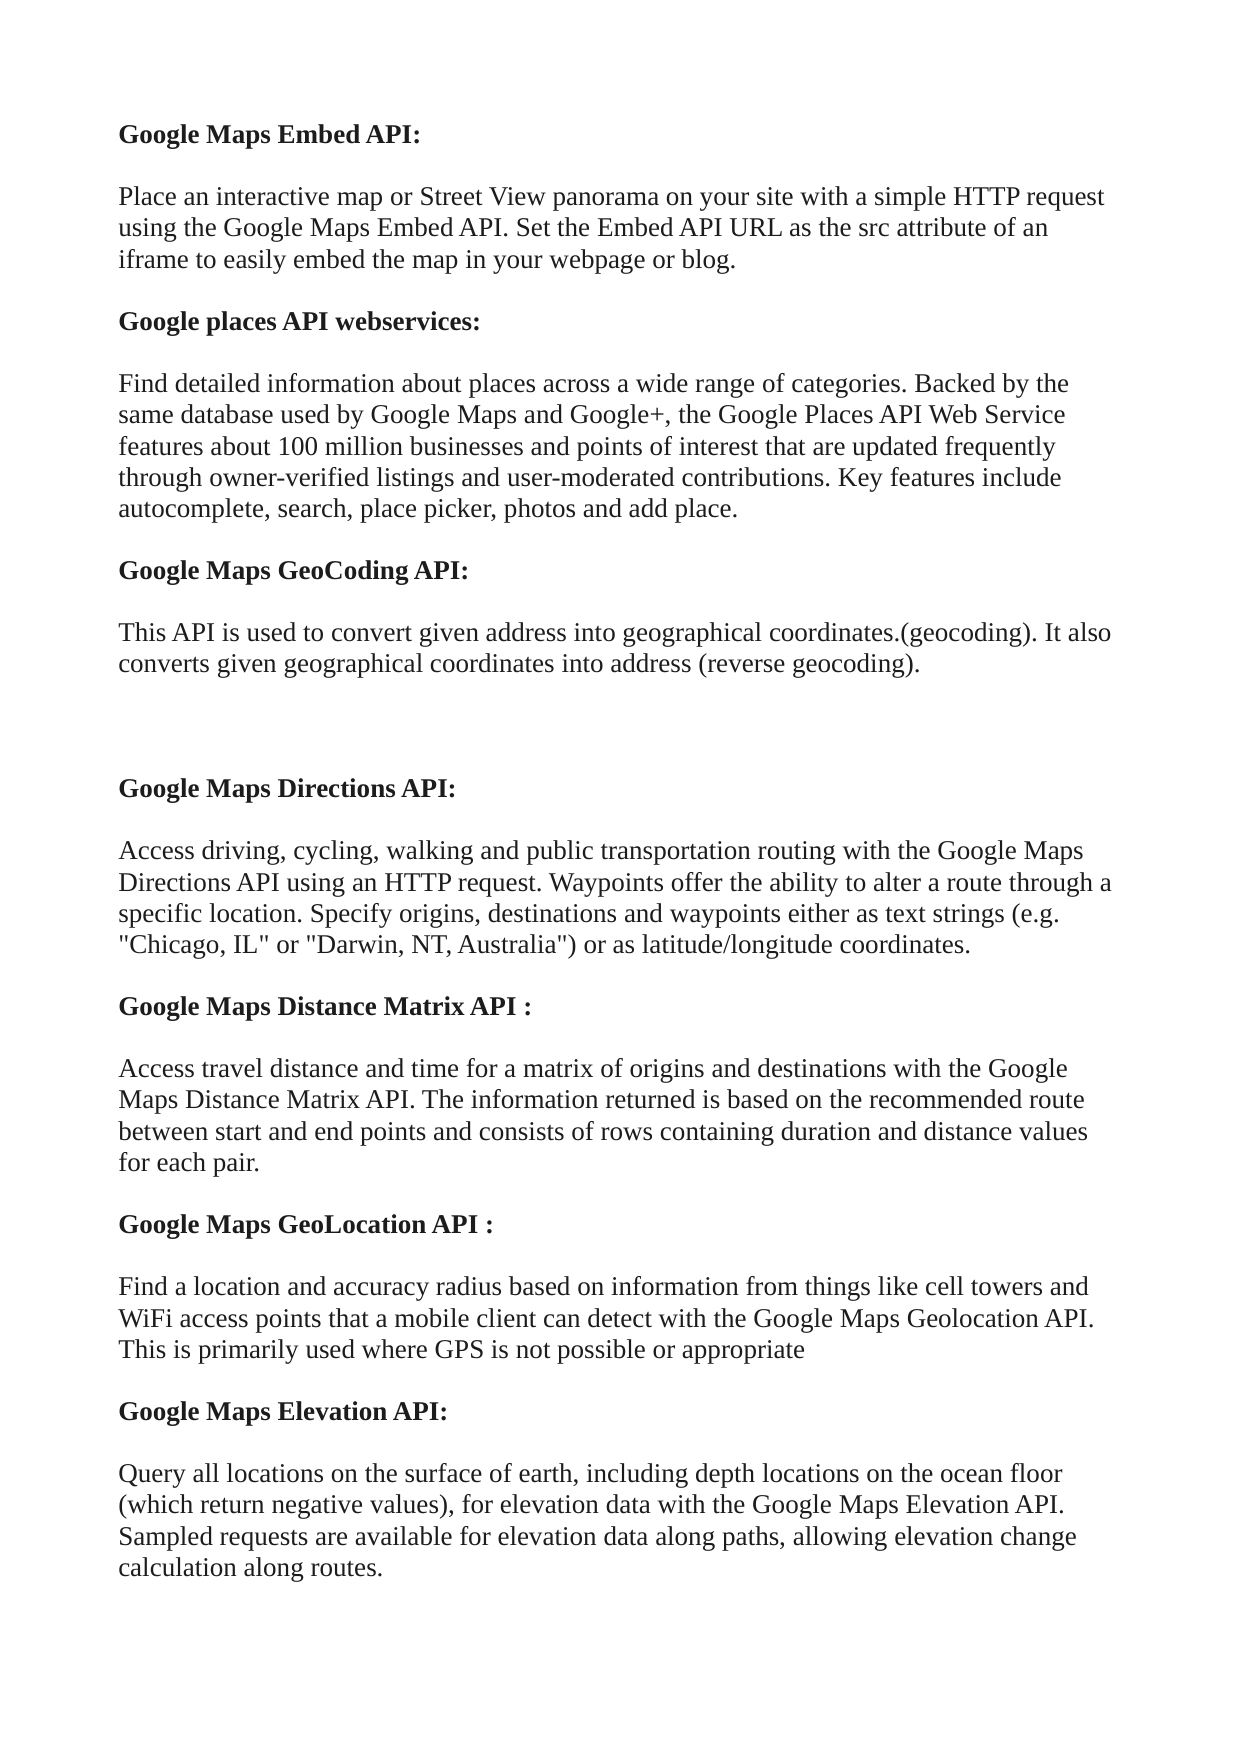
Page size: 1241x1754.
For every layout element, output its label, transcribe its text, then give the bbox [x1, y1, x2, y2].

text Google Maps Distance Matrix API : [118, 990, 1122, 1021]
text Google Maps Directions API: [118, 772, 1122, 803]
text Google places API webservices: [118, 305, 1122, 336]
text Access travel distance and time for a matrix of origins and destinations with the Google Maps Distance Matrix API. The information returned is based on the recommended route between start and end points and consists of rows containing duration and distance values for each pair. [118, 1052, 1122, 1177]
text Google Maps Elevation API: [118, 1395, 1122, 1426]
text Google Maps GeoCoding API: [118, 554, 1122, 585]
text Google Maps GeoLocation API : [118, 1208, 1122, 1239]
text Access driving, cycling, walking and public transportation routing with the Google Maps Directions API using an HTTP request. Waypoints offer the ability to alter a route through a specific location. Specify origins, destinations and waypoints either as text strings (e.g. "Chicago, IL" or "Darwin, NT, Australia") or as latitude/longitude coordinates. [118, 834, 1122, 959]
text Find detailed information about places across a wide range of categories. Backed by the same database used by Google Maps and Google+, the Google Places API Web Service features about 100 million businesses and points of interest that are updated frequently through owner-verified listings and user-moderated contributions. Key features include autocomplete, search, place picker, photos and add place. [118, 367, 1122, 523]
text Place an interactive map or Street View panorama on your site with a simple HTTP request using the Google Maps Embed API. Set the Embed API URL as the src attribute of an iframe to easily embed the map in your webpage or blog. [118, 180, 1122, 274]
text Query all locations on the surface of earth, including depth locations on the ocean floor (which return negative values), for elevation data with the Google Maps Elevation API. Sampled requests are available for elevation data along paths, allowing elevation change calculation along routes. [118, 1457, 1122, 1582]
text This API is used to convert given address into geographical coordinates.(geocoding). It also converts given geographical coordinates into address (reverse geocoding). [118, 616, 1122, 679]
text Google Maps Embed API: [118, 118, 1122, 149]
text Find a location and accuracy radius based on information from things like cell towers and WiFi access points that a mobile client can detect with the Google Maps Geolocation API. This is primarily used where GPS is not possible or appropriate [118, 1271, 1122, 1364]
